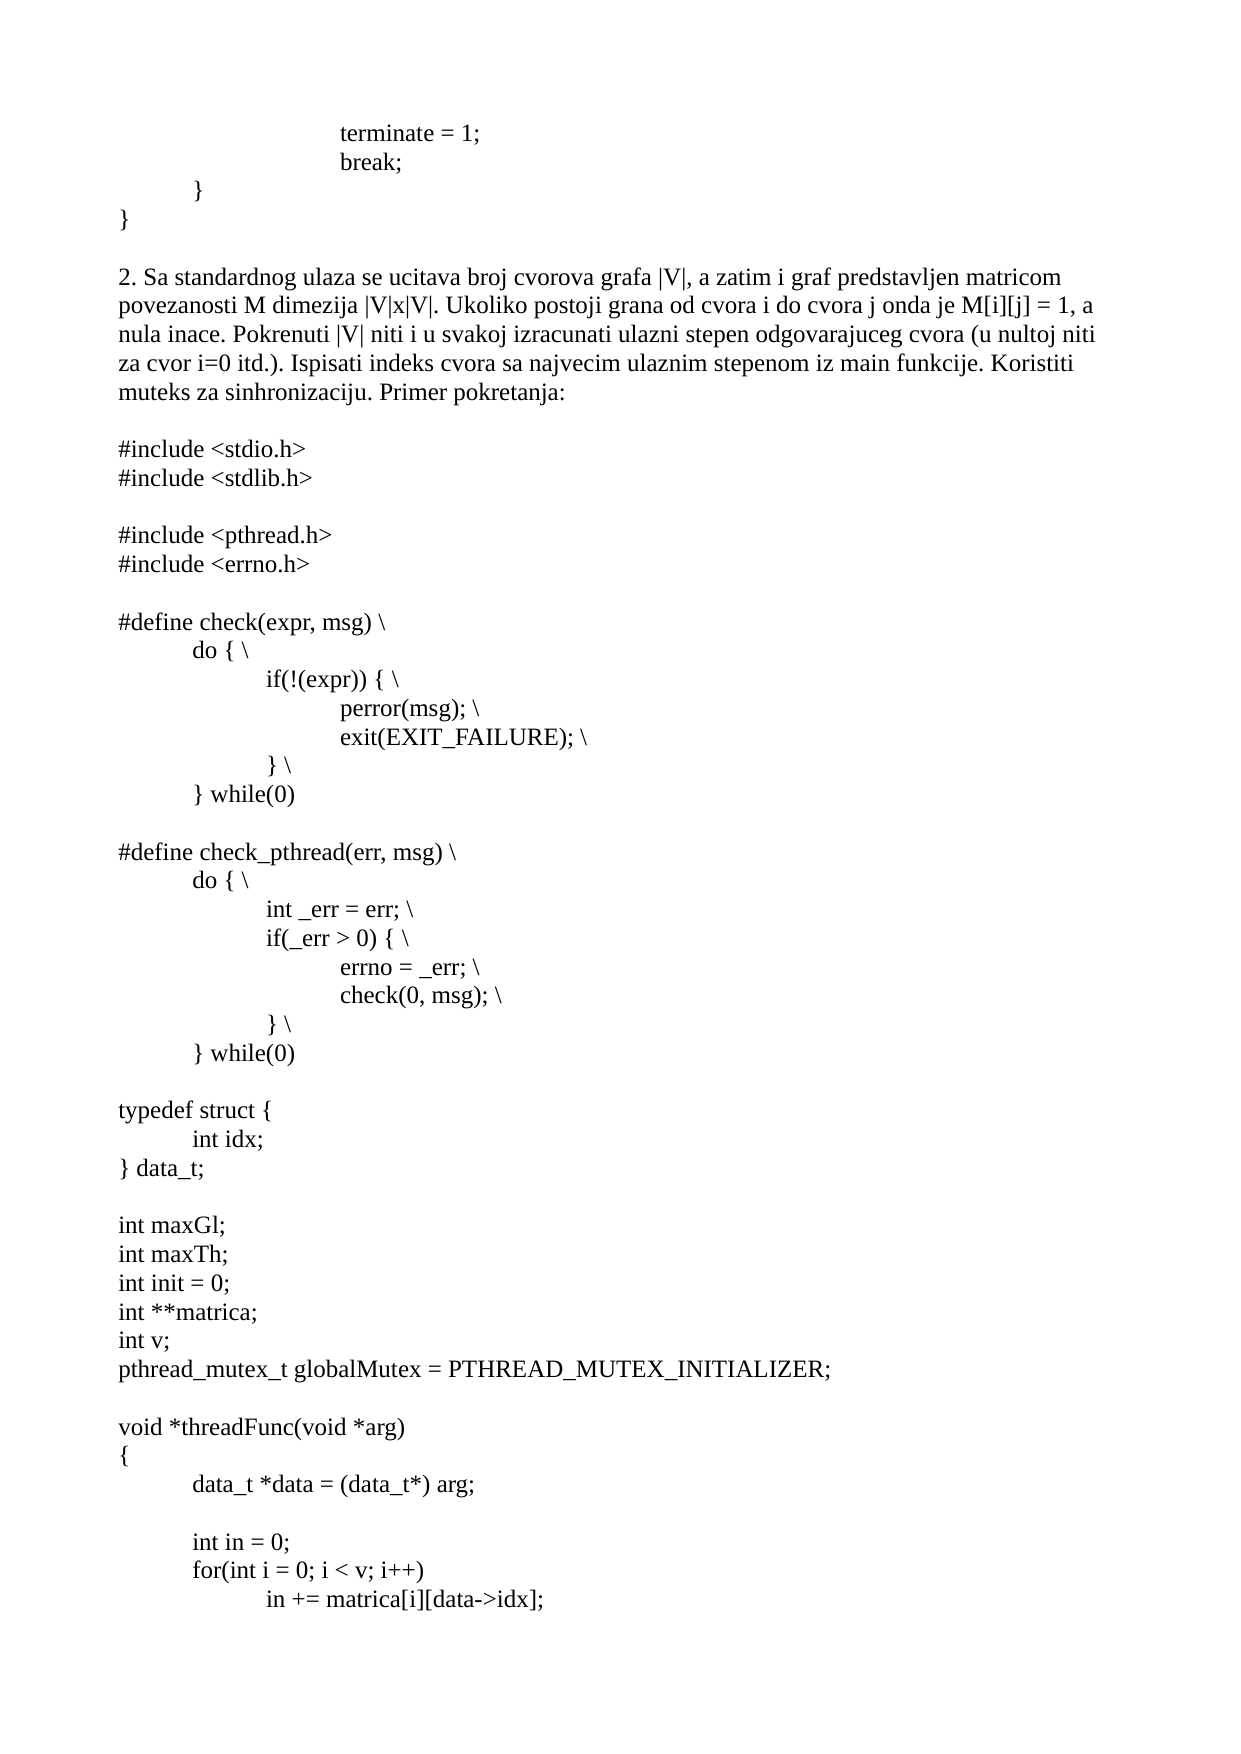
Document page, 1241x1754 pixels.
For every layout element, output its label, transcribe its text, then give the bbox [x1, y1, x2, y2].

text } [118, 204, 1122, 233]
text data_t *data = (data_t*) arg; [118, 1469, 1122, 1498]
text int idx; [118, 1124, 1122, 1153]
text int v; [118, 1326, 1122, 1354]
text errno = _err; \ [118, 952, 1122, 981]
text in += matrica[i][data->idx]; [118, 1584, 1122, 1613]
text #include <stdio.h> [118, 434, 1122, 463]
text #define check_pthread(err, msg) \ [118, 837, 1122, 866]
text #define check(expr, msg) \ [118, 607, 1122, 636]
text } while(0) [118, 1038, 1122, 1067]
text int _err = err; \ [118, 894, 1122, 923]
text if(!(expr)) { \ [118, 664, 1122, 693]
text int maxGl; [118, 1211, 1122, 1239]
text #include <errno.h> [118, 549, 1122, 578]
text if(_err > 0) { \ [118, 923, 1122, 952]
text #include <stdlib.h> [118, 463, 1122, 492]
text } \ [118, 751, 1122, 779]
text } while(0) [118, 779, 1122, 808]
text } data_t; [118, 1153, 1122, 1182]
text void *threadFunc(void *arg) [118, 1412, 1122, 1441]
text pthread_mutex_t globalMutex = PTHREAD_MUTEX_INITIALIZER; [118, 1354, 1122, 1383]
text int init = 0; [118, 1268, 1122, 1297]
text #include <pthread.h> [118, 521, 1122, 549]
text } \ [118, 1009, 1122, 1038]
text int maxTh; [118, 1239, 1122, 1268]
text check(0, msg); \ [118, 981, 1122, 1009]
text exit(EXIT_FAILURE); \ [118, 722, 1122, 751]
text do { \ [118, 866, 1122, 894]
text typedef struct { [118, 1096, 1122, 1124]
text { [118, 1441, 1122, 1469]
text terminate = 1; [118, 118, 1122, 147]
text int in = 0; [118, 1527, 1122, 1556]
text perror(msg); \ [118, 693, 1122, 722]
text 2. Sa standardnog ulaza se ucitava broj cvorova grafa |V|, a zatim i graf predstavljen matricom povezanosti M dimezija |V|x|V|. Ukoliko postoji grana od cvora i do cvora j onda je M[i][j] = 1, a nula inace. Pokrenuti |V| niti i u svakoj izracunati ulazni stepen odgovarajuceg cvora (u nultoj niti za cvor i=0 itd.). Ispisati indeks cvora sa najvecim ulaznim stepenom iz main funkcije. Koristiti muteks za sinhronizaciju. Primer pokretanja: [118, 262, 1122, 406]
text for(int i = 0; i < v; i++) [118, 1556, 1122, 1584]
text int **matrica; [118, 1297, 1122, 1326]
text } [118, 176, 1122, 204]
text do { \ [118, 636, 1122, 664]
text break; [118, 147, 1122, 176]
